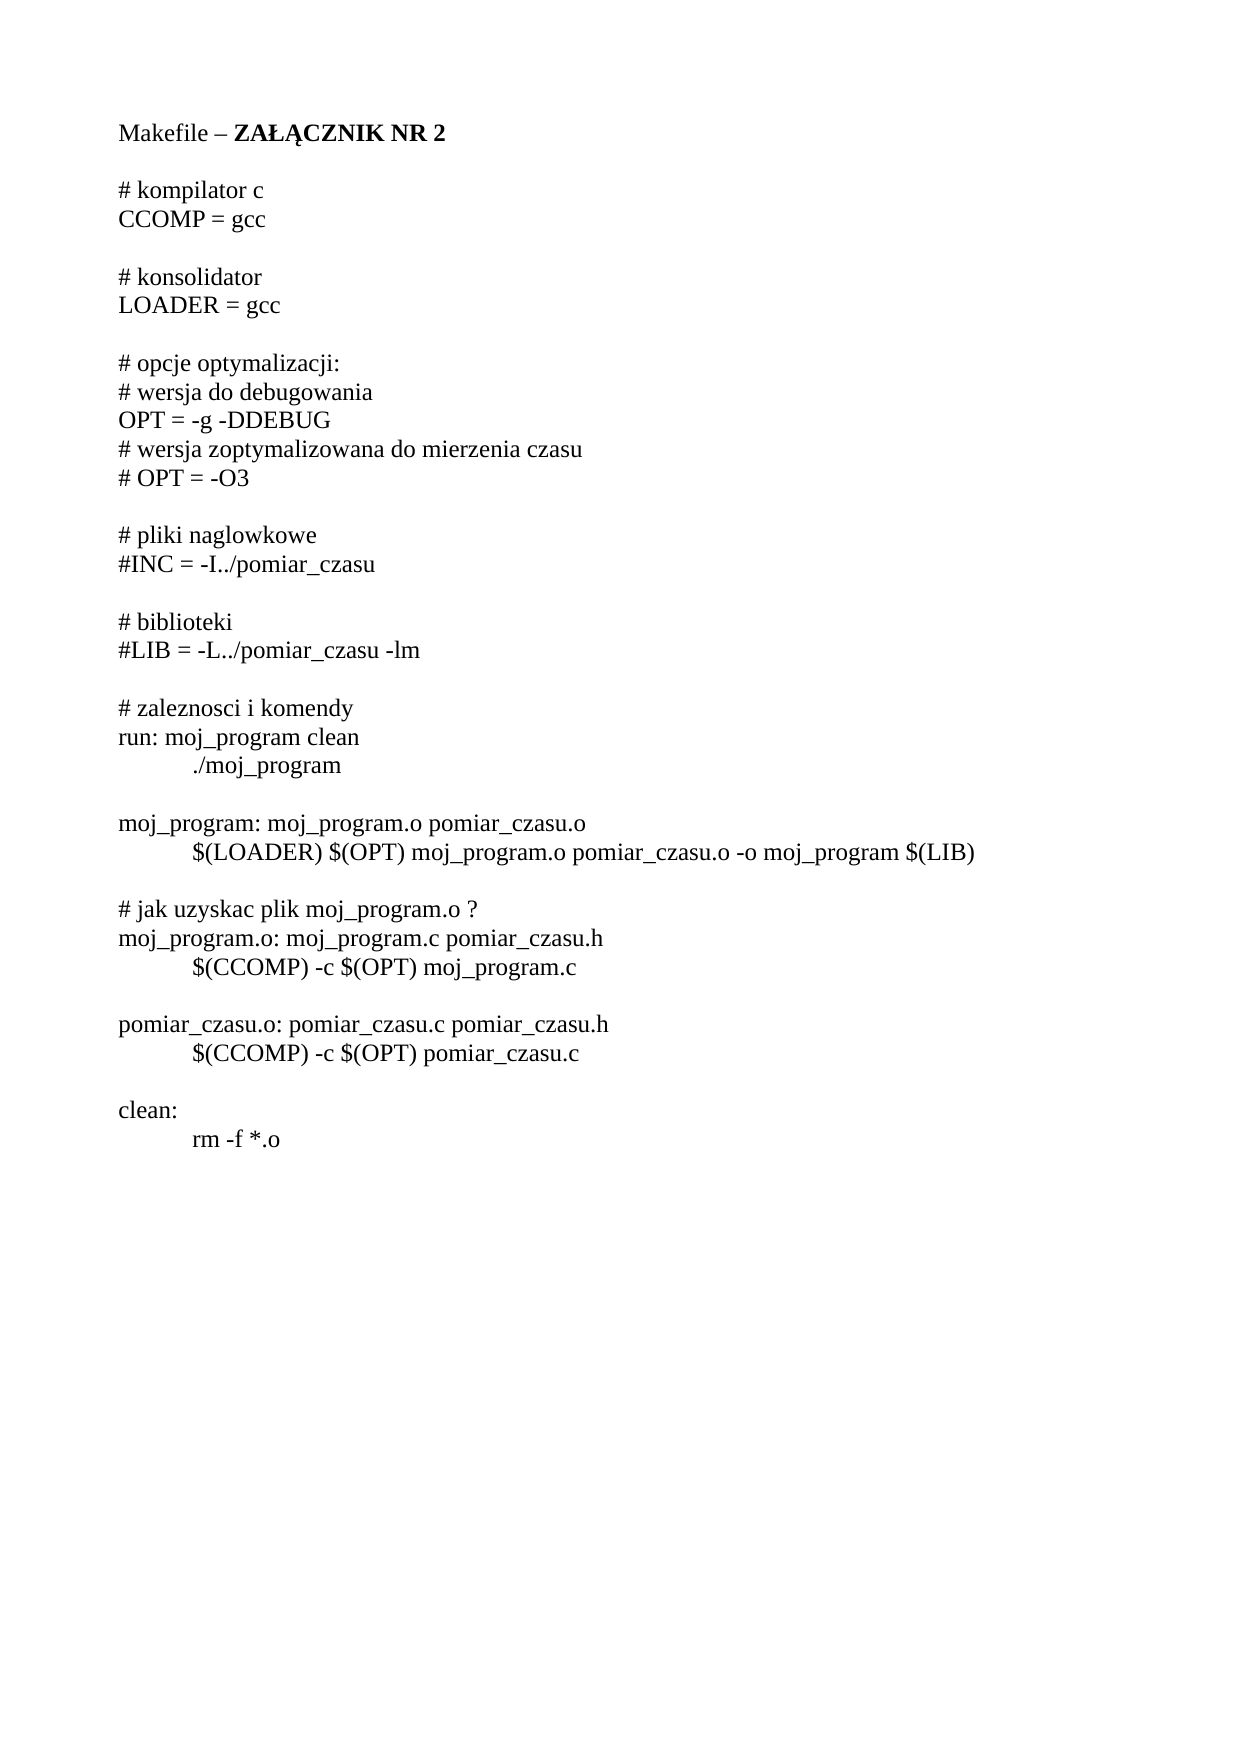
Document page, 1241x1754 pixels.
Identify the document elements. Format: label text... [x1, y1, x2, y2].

text #INC = -I../pomiar_czasu [118, 549, 1122, 578]
text moj_program.o: moj_program.c pomiar_czasu.h [118, 923, 1122, 952]
text OPT = -g -DDEBUG [118, 406, 1122, 434]
text run: moj_program clean [118, 722, 1122, 751]
text # jak uzyskac plik moj_program.o ? [118, 894, 1122, 923]
text moj_program: moj_program.o pomiar_czasu.o [118, 808, 1122, 837]
text Makefile – ZAŁĄCZNIK NR 2 [118, 118, 1122, 147]
text clean: [118, 1096, 1122, 1124]
text $(CCOMP) -c $(OPT) pomiar_czasu.c [118, 1038, 1122, 1067]
text CCOMP = gcc [118, 204, 1122, 233]
text rm -f *.o [118, 1124, 1122, 1153]
text $(CCOMP) -c $(OPT) moj_program.c [118, 952, 1122, 981]
text # konsolidator [118, 262, 1122, 291]
text ./moj_program [118, 751, 1122, 779]
text # wersja do debugowania [118, 377, 1122, 406]
text # wersja zoptymalizowana do mierzenia czasu [118, 434, 1122, 463]
text # pliki naglowkowe [118, 521, 1122, 549]
text LOADER = gcc [118, 291, 1122, 319]
text # zaleznosci i komendy [118, 693, 1122, 722]
text # OPT = -O3 [118, 463, 1122, 492]
text #LIB = -L../pomiar_czasu -lm [118, 636, 1122, 664]
text $(LOADER) $(OPT) moj_program.o pomiar_czasu.o -o moj_program $(LIB) [118, 837, 1122, 866]
text pomiar_czasu.o: pomiar_czasu.c pomiar_czasu.h [118, 1009, 1122, 1038]
text # opcje optymalizacji: [118, 348, 1122, 377]
text # kompilator c [118, 176, 1122, 204]
text # biblioteki [118, 607, 1122, 636]
